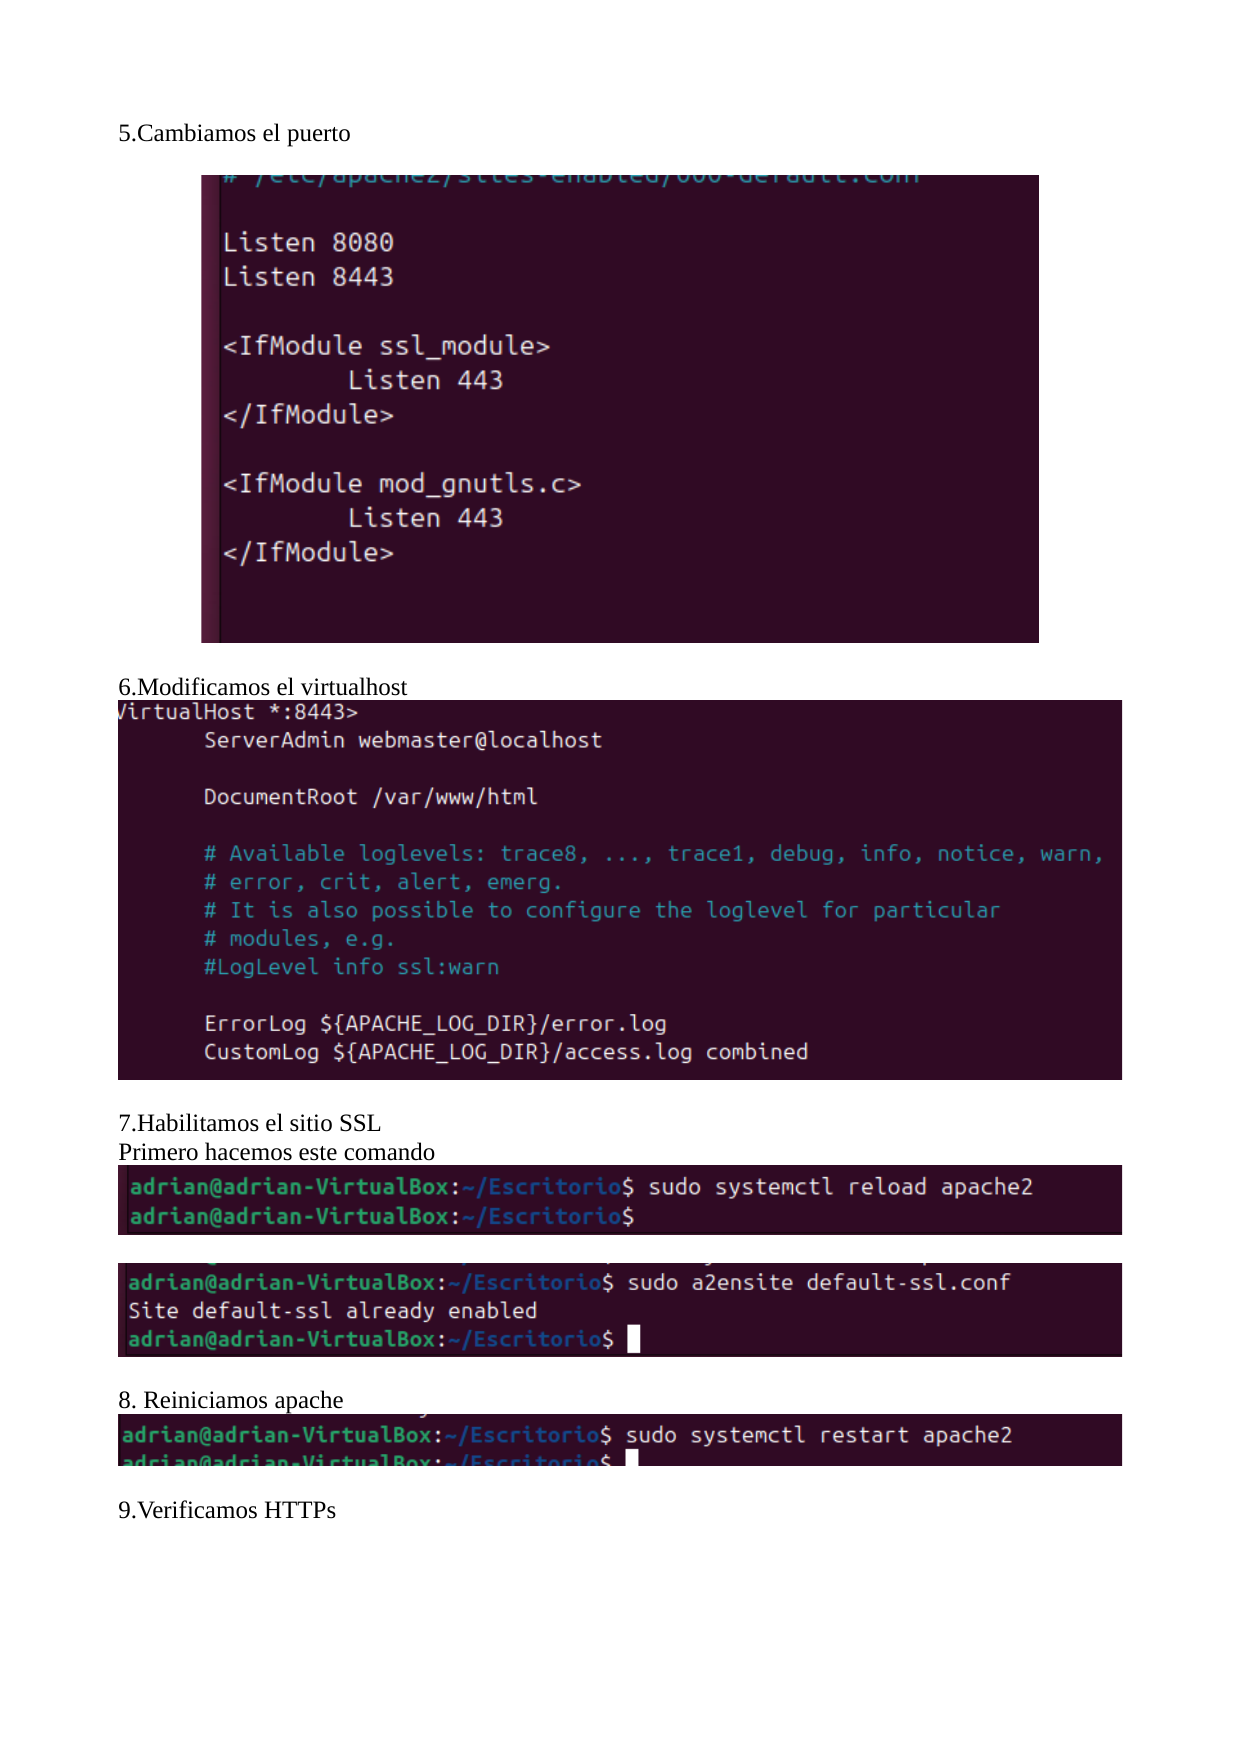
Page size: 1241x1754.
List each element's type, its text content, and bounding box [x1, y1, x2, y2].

text Primero hacemos este comando [118, 1137, 1122, 1165]
picture [118, 1414, 1123, 1466]
text 7.Habilitamos el sitio SSL [118, 1108, 1122, 1137]
text 8. Reiniciamos apache [118, 1386, 1122, 1414]
text 5.Cambiamos el puerto [118, 118, 1122, 147]
picture [201, 175, 1039, 643]
text 9.Verificamos HTTPs [118, 1495, 1122, 1523]
picture [118, 1165, 1123, 1235]
picture [118, 1263, 1123, 1357]
picture [118, 700, 1123, 1080]
text 6.Modificamos el virtualhost [118, 672, 1122, 700]
